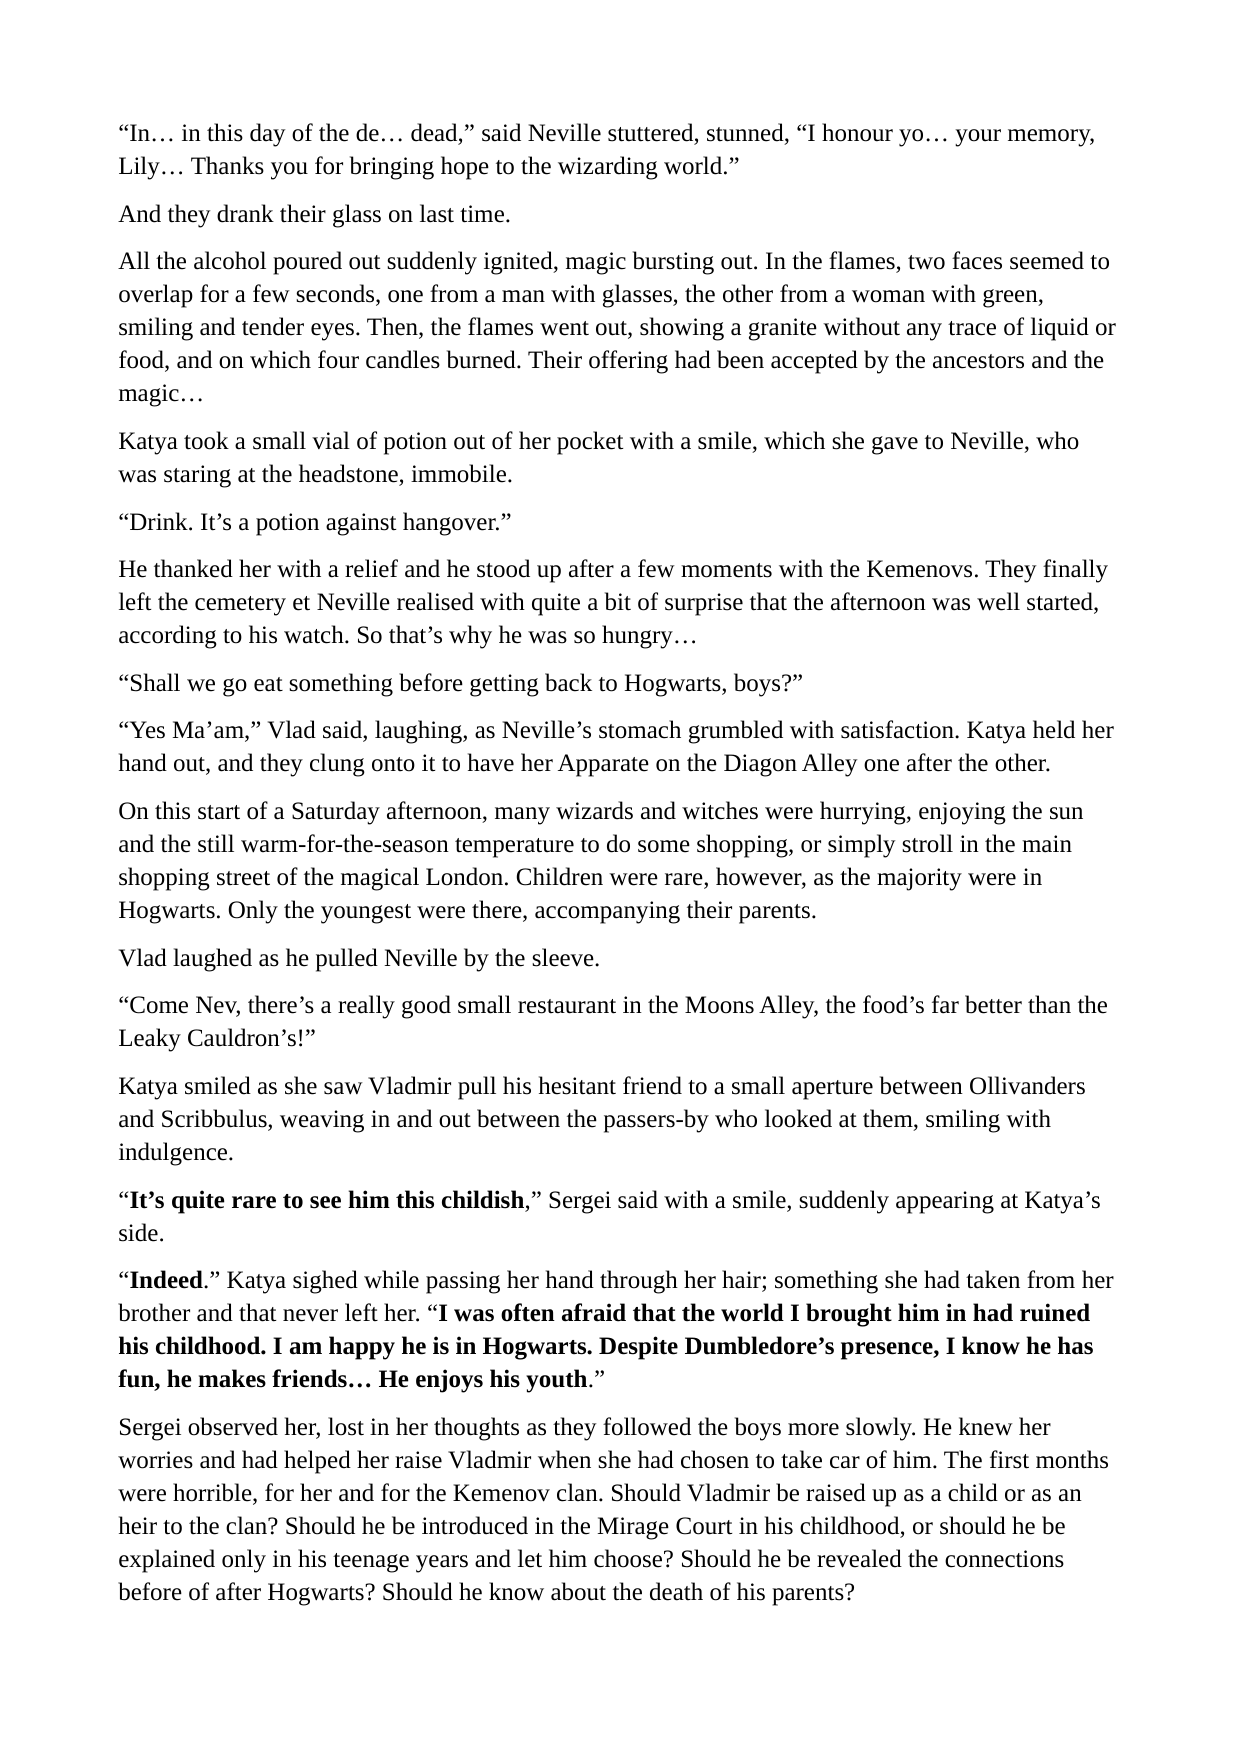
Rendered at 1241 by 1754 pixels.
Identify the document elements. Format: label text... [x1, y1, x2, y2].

text On this start of a Saturday afternoon, many wizards and witches were hurrying, enjoying the sun and the still warm-for-the-season temperature to do some shopping, or simply stroll in the main shopping street of the magical London. Children were rare, however, as the majority were in Hogwarts. Only the youngest were there, accompanying their parents. [118, 796, 1122, 924]
text “Drink. It’s a potion against hangover.” [118, 507, 1122, 535]
text “Indeed.” Katya sighed while passing her hand through her hair; something she had taken from her brother and that never left her. “I was often afraid that the world I brought him in had ruined his childhood. I am happy he is in Hogwarts. Despite Dumbledore’s presence, I know he has fun, he makes friends… He enjoys his youth.” [118, 1265, 1122, 1393]
text “Come Nev, there’s a really good small restaurant in the Moons Alley, the food’s far better than the Leaky Cauldron’s!” [118, 990, 1122, 1052]
text “Shall we go eat something before getting back to Hogwarts, boys?” [118, 668, 1122, 697]
text Katya took a small vial of potion out of her pocket with a smile, which she gave to Neville, who was staring at the headstone, immobile. [118, 426, 1122, 488]
text And they drank their glass on last time. [118, 199, 1122, 227]
text Vlad laughed as he pulled Neville by the sleeve. [118, 943, 1122, 972]
text All the alcohol poured out suddenly ignited, magic bursting out. In the flames, two faces seemed to overlap for a few seconds, one from a man with glasses, the other from a woman with green, smiling and tender eyes. Then, the flames went out, showing a granite without any trace of liquid or food, and on which four candles burned. Their offering had been accepted by the ancestors and the magic… [118, 246, 1122, 407]
text “It’s quite rare to see him this childish,” Sergei said with a smile, suddenly appearing at Katya’s side. [118, 1185, 1122, 1246]
text Sergei observed her, lost in her thoughts as they followed the boys more slowly. He knew her worries and had helped her raise Vladmir when she had chosen to take car of him. The first months were horrible, for her and for the Kemenov clan. Should Vladmir be raised up as a child or as an heir to the clan? Should he be introduced in the Mirage Court in his childhood, or should he be explained only in his teenage years and let him choose? Should he be revealed the connections before of after Hogwarts? Should he know about the death of his parents? [118, 1412, 1122, 1606]
text He thanked her with a relief and he stood up after a few moments with the Kemenovs. They finally left the cemetery et Neville realised with quite a bit of surprise that the afternoon was well started, according to his watch. So that’s why he was so hungry… [118, 554, 1122, 649]
text “Yes Ma’am,” Vlad said, laughing, as Neville’s stomach grumbled with satisfaction. Katya held her hand out, and they clung onto it to have her Apparate on the Diagon Alley one after the other. [118, 716, 1122, 777]
text “In… in this day of the de… dead,” said Neville stuttered, stunned, “I honour yo… your memory, Lily… Thanks you for bringing hope to the wizarding world.” [118, 118, 1122, 180]
text Katya smiled as she saw Vladmir pull his hesitant friend to a small aperture between Ollivanders and Scribbulus, weaving in and out between the passers-by who looked at them, smiling with indulgence. [118, 1071, 1122, 1166]
